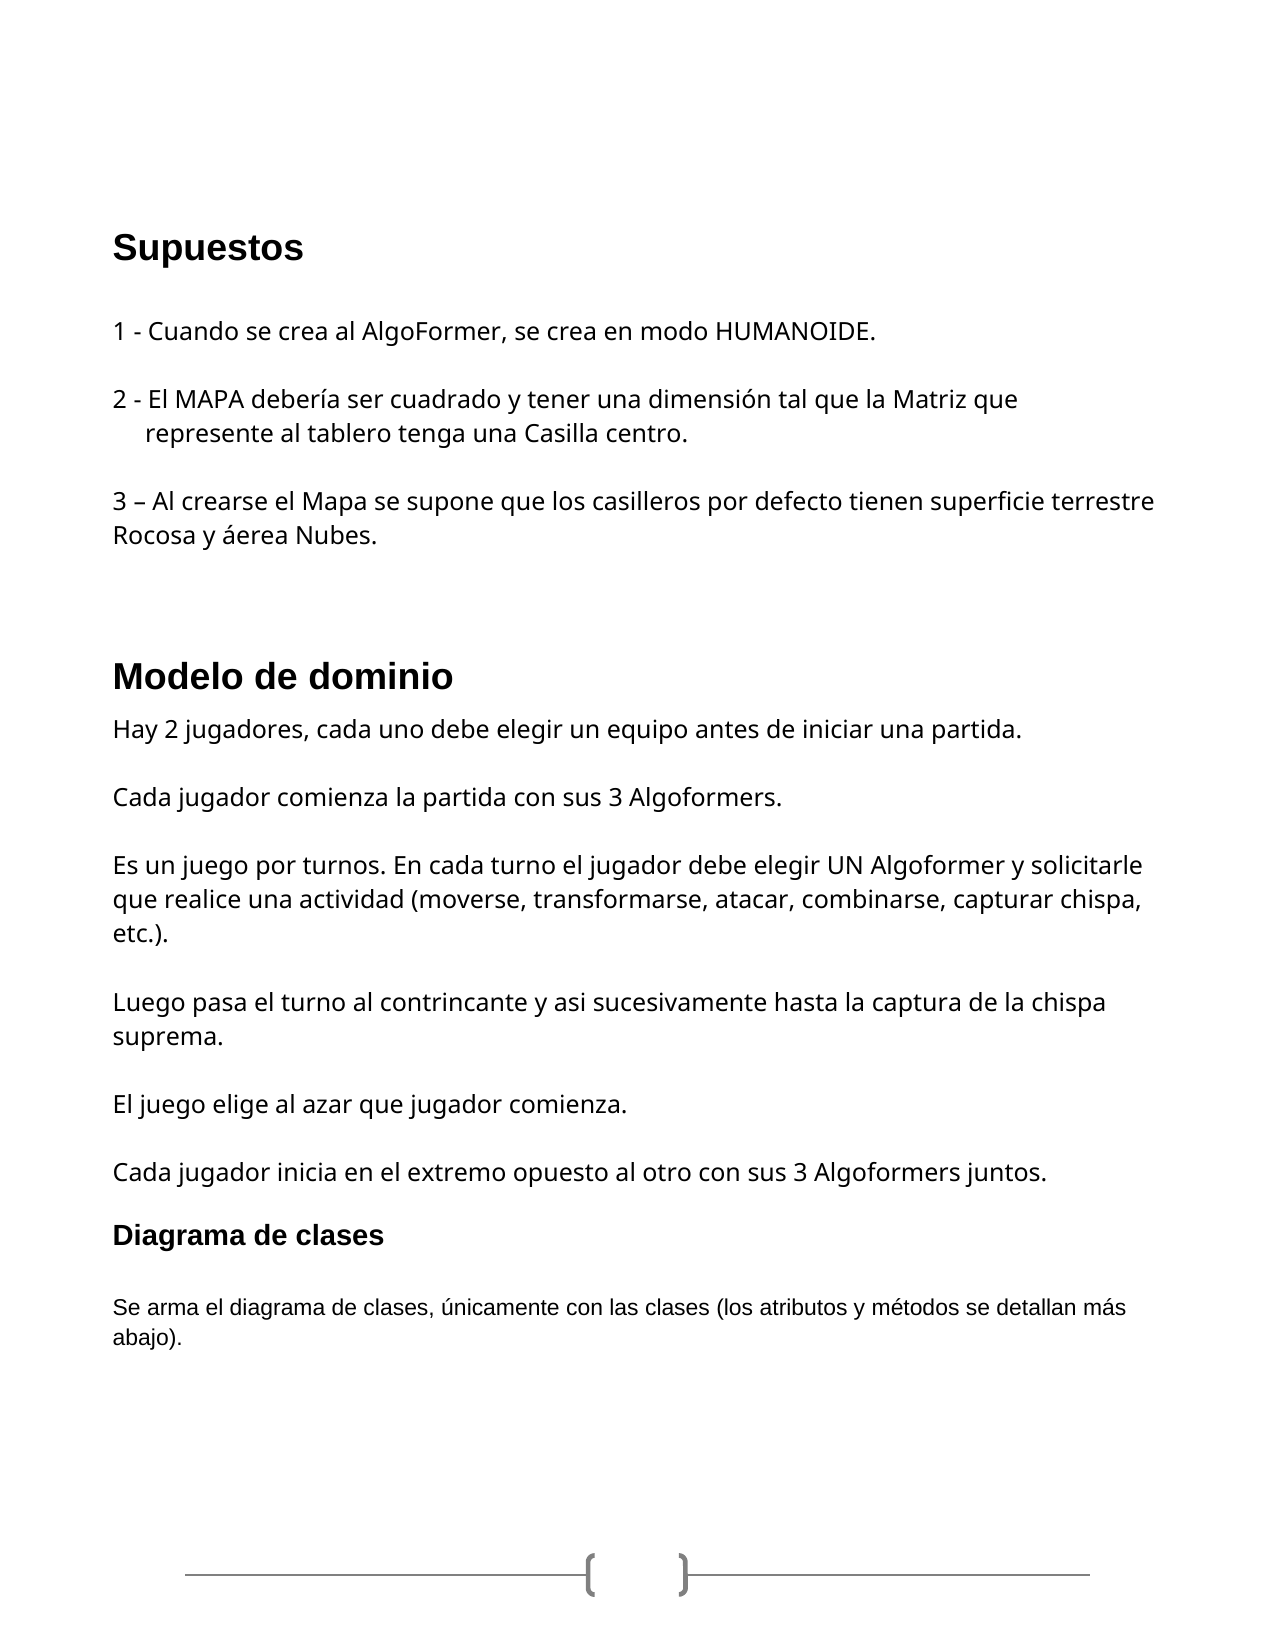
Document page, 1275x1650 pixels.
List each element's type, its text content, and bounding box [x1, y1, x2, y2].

text Luego pasa el turno al contrincante y asi sucesivamente hasta la captura de la chispa suprema. [112, 984, 1162, 1052]
text Es un juego por turnos. En cada turno el jugador debe elegir UN Algoformer y solicitarle que realice una actividad (moverse, transformarse, atacar, combinarse, capturar chispa, etc.). [112, 848, 1162, 950]
text Hay 2 jugadores, cada uno debe elegir un equipo antes de iniciar una partida. [112, 712, 1162, 746]
text Cada jugador inicia en el extremo opuesto al otro con sus 3 Algoformers juntos. [112, 1154, 1162, 1189]
text 2 - El MAPA debería ser cuadrado y tener una dimensión tal que la Matriz que [112, 382, 1162, 416]
text Supuestos [112, 225, 1162, 268]
subtitle Diagrama de clases [112, 1218, 1162, 1251]
text 1 - Cuando se crea al AlgoFormer, se crea en modo HUMANOIDE. [112, 314, 1162, 348]
subtitle Modelo de dominio [112, 654, 1162, 697]
text El juego elige al azar que jugador comienza. [112, 1086, 1162, 1121]
subtitle Se arma el diagrama de clases, únicamente con las clases (los atributos y métodos se detallan más abajo). [112, 1294, 1162, 1350]
text represente al tablero tenga una Casilla centro. [112, 416, 1162, 450]
text Cada jugador comienza la partida con sus 3 Algoformers. [112, 780, 1162, 814]
text 3 – Al crearse el Mapa se supone que los casilleros por defecto tienen superficie terrestre Rocosa y áerea Nubes. [112, 484, 1162, 552]
